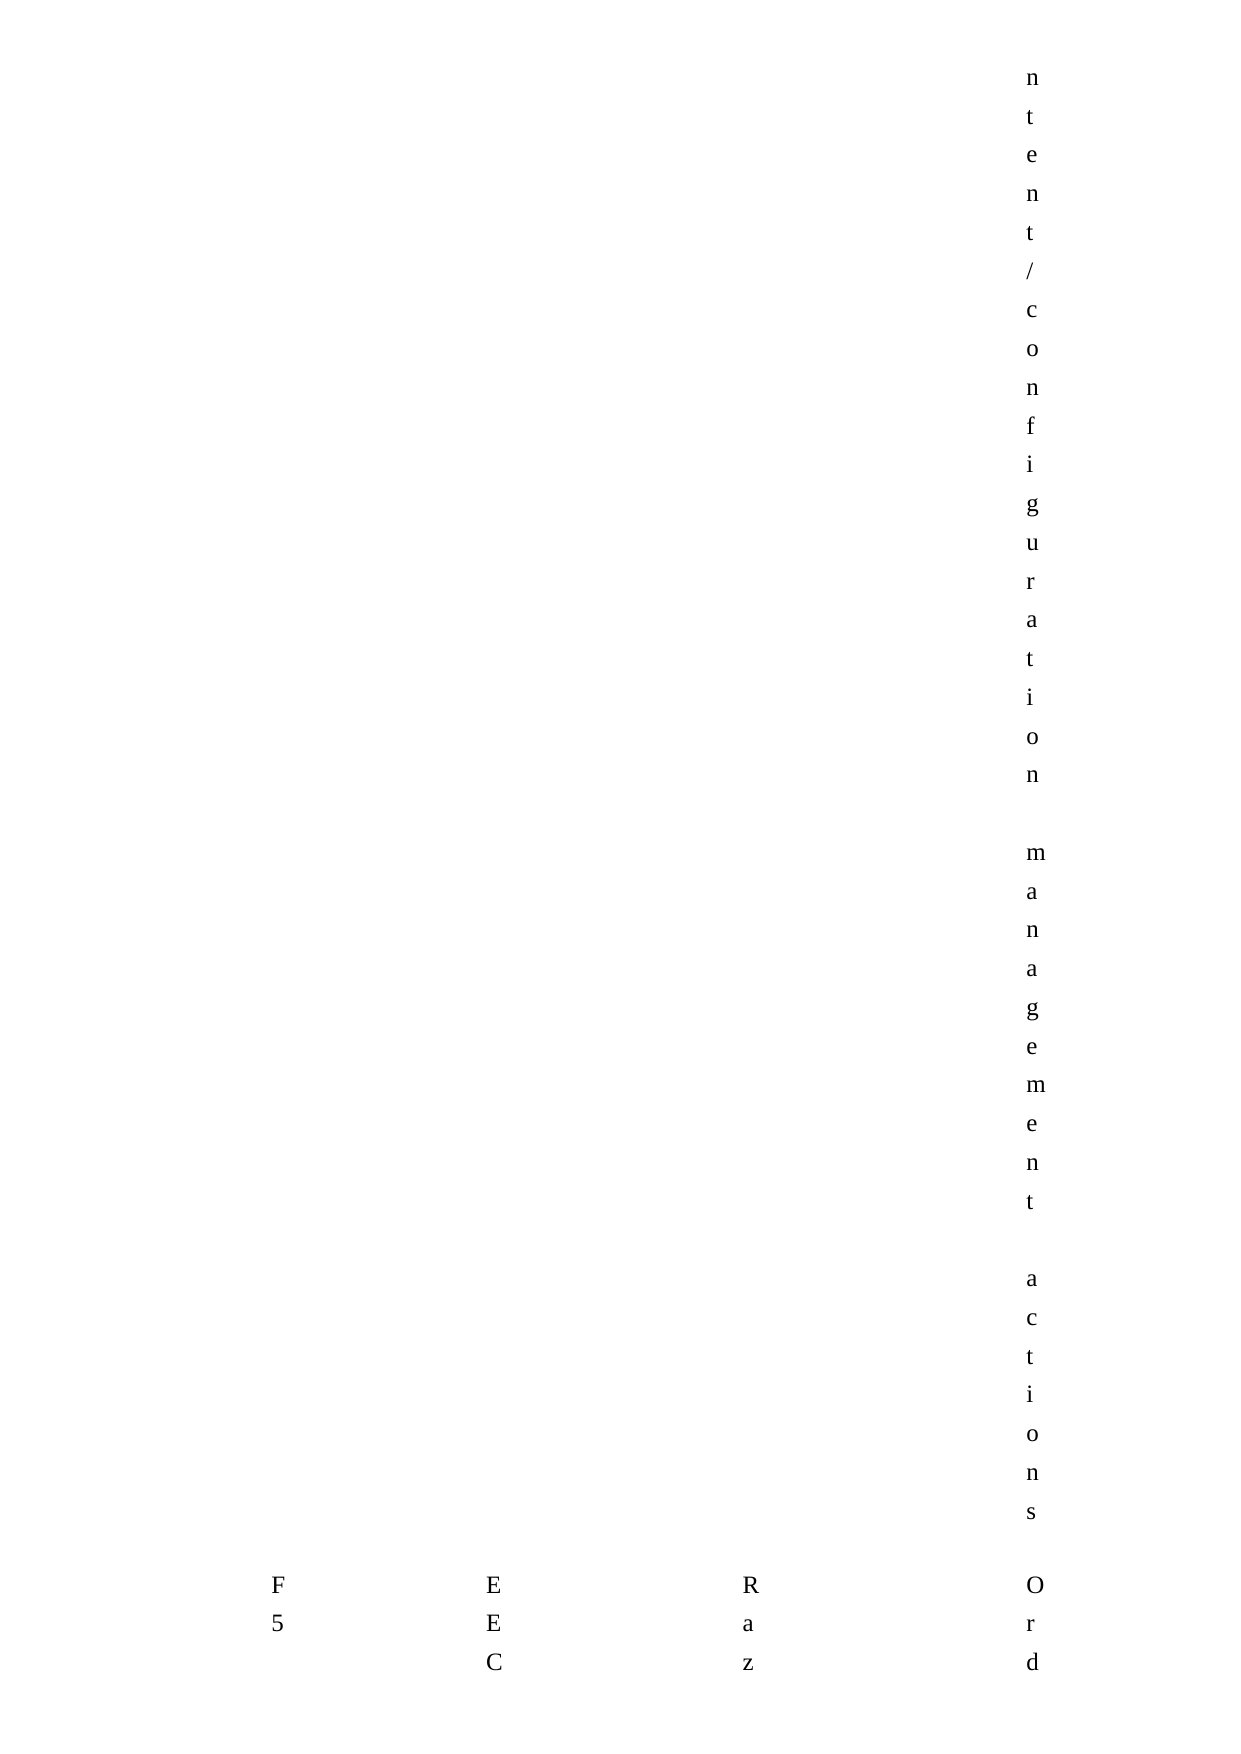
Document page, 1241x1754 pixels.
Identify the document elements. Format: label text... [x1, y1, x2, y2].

table_cell [590, 59, 873, 1567]
table_cell [333, 59, 589, 1567]
table_cell [118, 59, 333, 1567]
table_cell ntent/configuration management actions [873, 59, 1181, 1567]
table_cell Ord [873, 1567, 1181, 1680]
table_cell Raz [590, 1567, 873, 1680]
table_cell F5 [118, 1567, 333, 1680]
table_cell EEC [333, 1567, 589, 1680]
